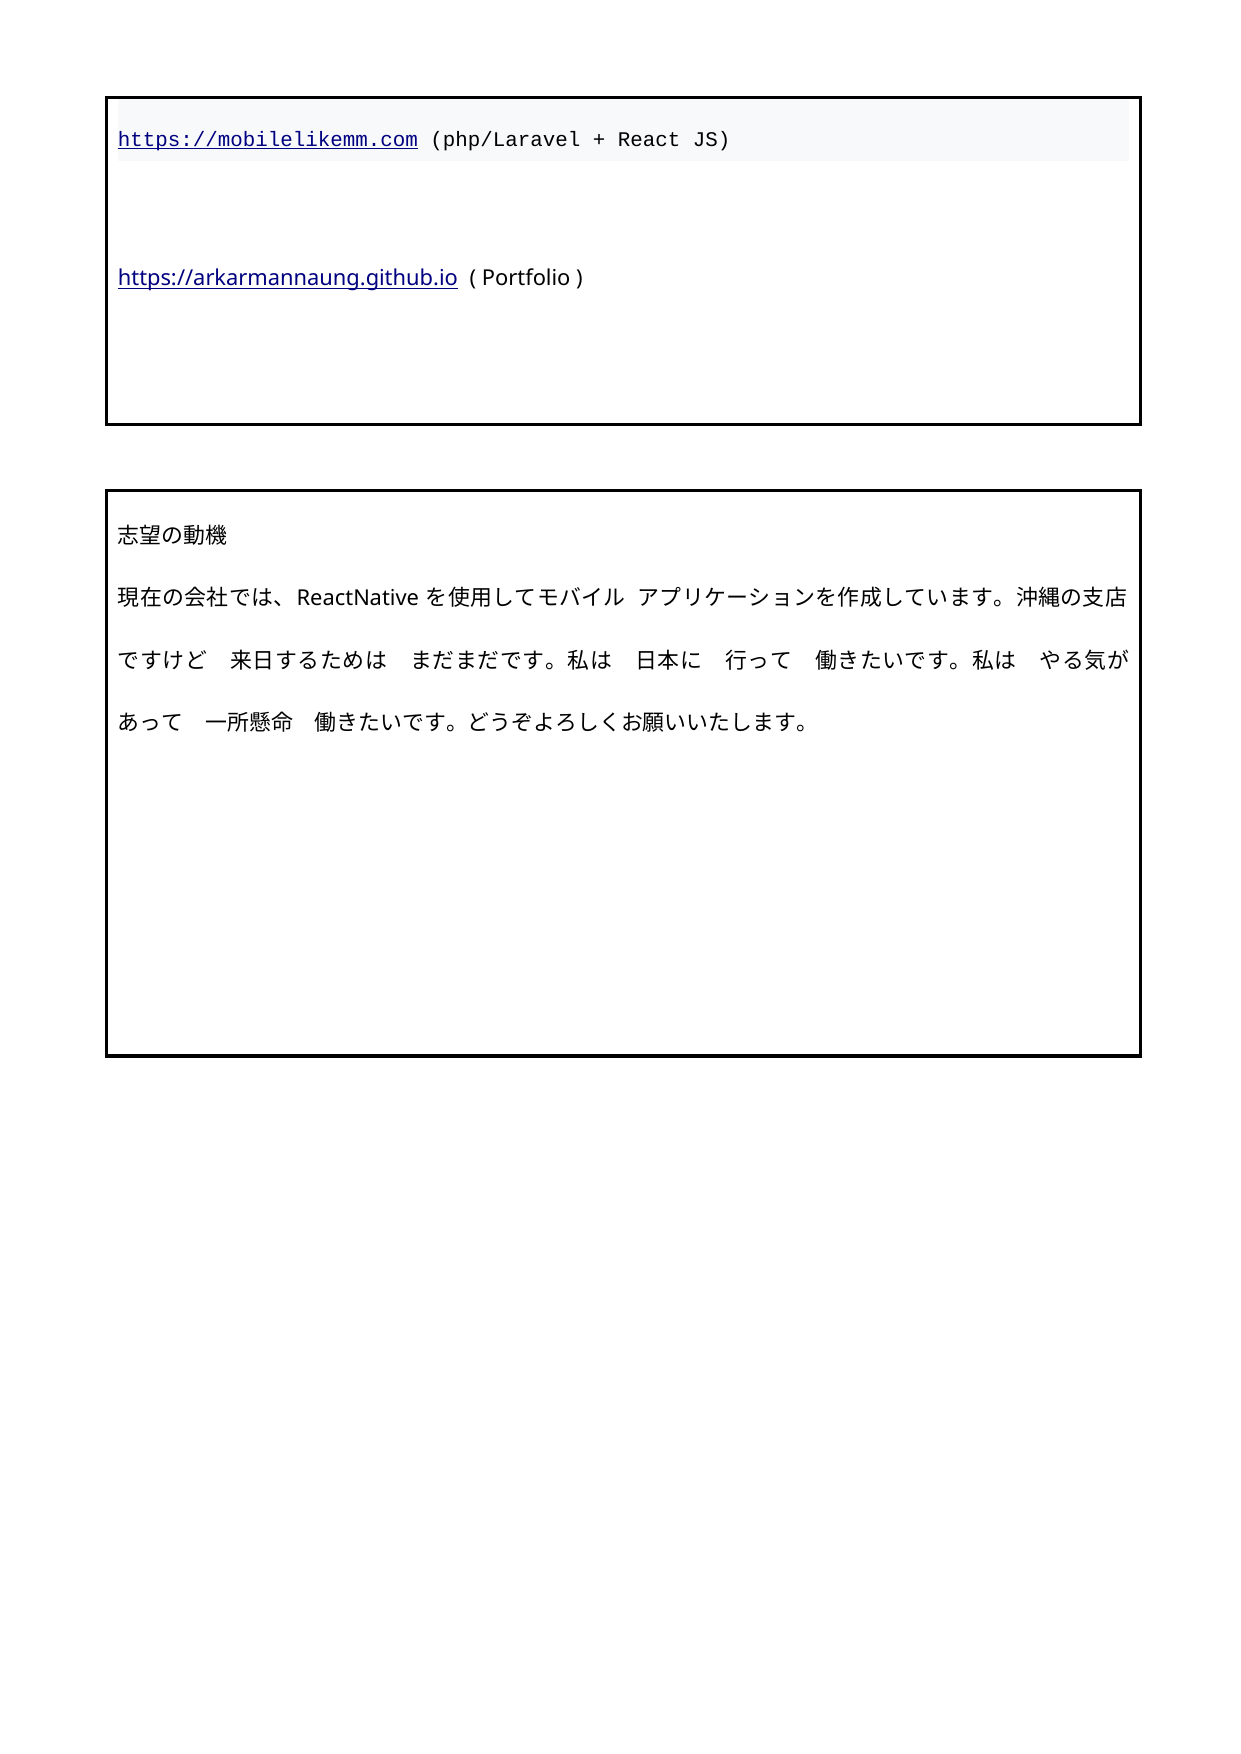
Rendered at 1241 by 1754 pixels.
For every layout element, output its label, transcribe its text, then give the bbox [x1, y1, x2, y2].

table_header 志望の動機 現在の会社では、ReactNative を使用してモバイル アプリケーションを作成しています。沖縄の支店ですけど 来日するためは まだまだです。私は 日本に 行って 働きたいです。私は やる気があって 一所懸命 働きたいです。どうぞよろしくお願いいたします。 [108, 492, 1139, 1054]
table_header https://mobilelikemm.com (php/Laravel + React JS) https://arkarmannaung.github.io ( Portfolio ) [108, 99, 1139, 423]
